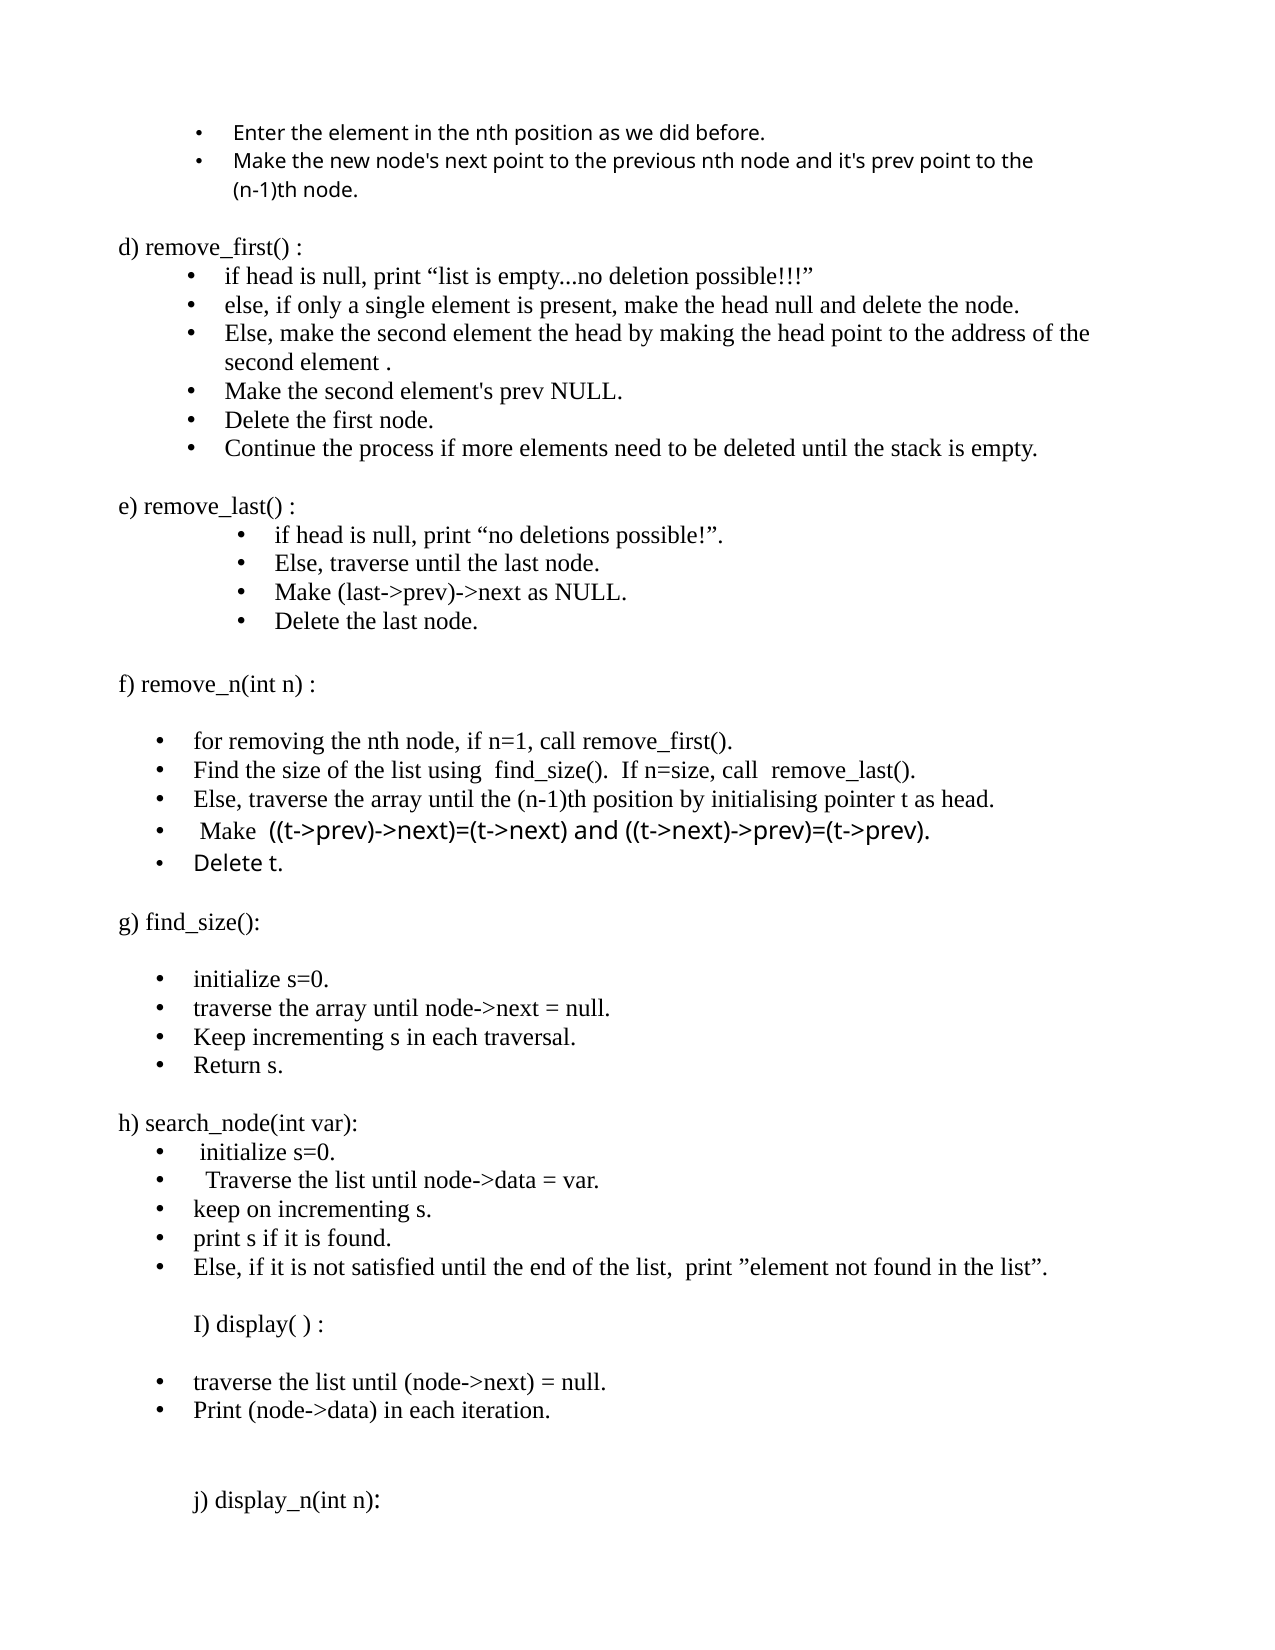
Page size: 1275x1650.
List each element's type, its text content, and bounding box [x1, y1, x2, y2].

list print s if it is found. [156, 1223, 1157, 1252]
list initialize s=0. [156, 1137, 1157, 1165]
list if head is null, print “no deletions possible!”. [237, 520, 1157, 548]
list Print (node->data) in each iteration. [156, 1395, 1157, 1424]
list Find the size of the list using find_size(). If n=size, call remove_last(). [156, 755, 1157, 784]
list I) display( ) : [156, 1309, 1157, 1338]
list for removing the nth node, if n=1, call remove_first(). [156, 726, 1157, 755]
list Enter the element in the nth position as we did before. [195, 118, 1157, 147]
list j) display_n(int n): [156, 1482, 1157, 1516]
text h) search_node(int var): [118, 1108, 1157, 1137]
list Traverse the list until node->data = var. [156, 1165, 1157, 1194]
list if head is null, print “list is empty...no deletion possible!!!” [187, 261, 1157, 290]
list Else, if it is not satisfied until the end of the list, print ”element not found in the list”. [156, 1252, 1157, 1280]
text e) remove_last() : [118, 491, 1157, 520]
list traverse the list until (node->next) = null. [156, 1367, 1157, 1395]
list Return s. [156, 1050, 1157, 1079]
text g) find_size(): [118, 907, 1157, 935]
list Delete t. [156, 847, 1157, 878]
list Make ((t->prev)->next)=(t->next) and ((t->next)->prev)=(t->prev). [156, 812, 1157, 847]
list keep on incrementing s. [156, 1194, 1157, 1223]
list Make the new node's next point to the previous nth node and it's prev point to the [195, 147, 1157, 175]
list (n-1)th node. [195, 175, 1157, 203]
list Delete the last node. [237, 606, 1157, 635]
list Continue the process if more elements need to be deleted until the stack is empty. [187, 433, 1157, 462]
text d) remove_first() : [118, 232, 1157, 261]
list Else, traverse until the last node. [237, 548, 1157, 577]
list Else, traverse the array until the (n-1)th position by initialising pointer t as head. [156, 784, 1157, 812]
list Make the second element's prev NULL. [187, 376, 1157, 405]
list else, if only a single element is present, make the head null and delete the node. [187, 290, 1157, 318]
list Delete the first node. [187, 405, 1157, 433]
list Else, make the second element the head by making the head point to the address of the second element . [187, 318, 1157, 376]
list Make (last->prev)->next as NULL. [237, 577, 1157, 606]
list initialize s=0. [156, 964, 1157, 993]
list Keep incrementing s in each traversal. [156, 1022, 1157, 1050]
text f) remove_n(int n) : [118, 669, 1157, 697]
list traverse the array until node->next = null. [156, 993, 1157, 1022]
